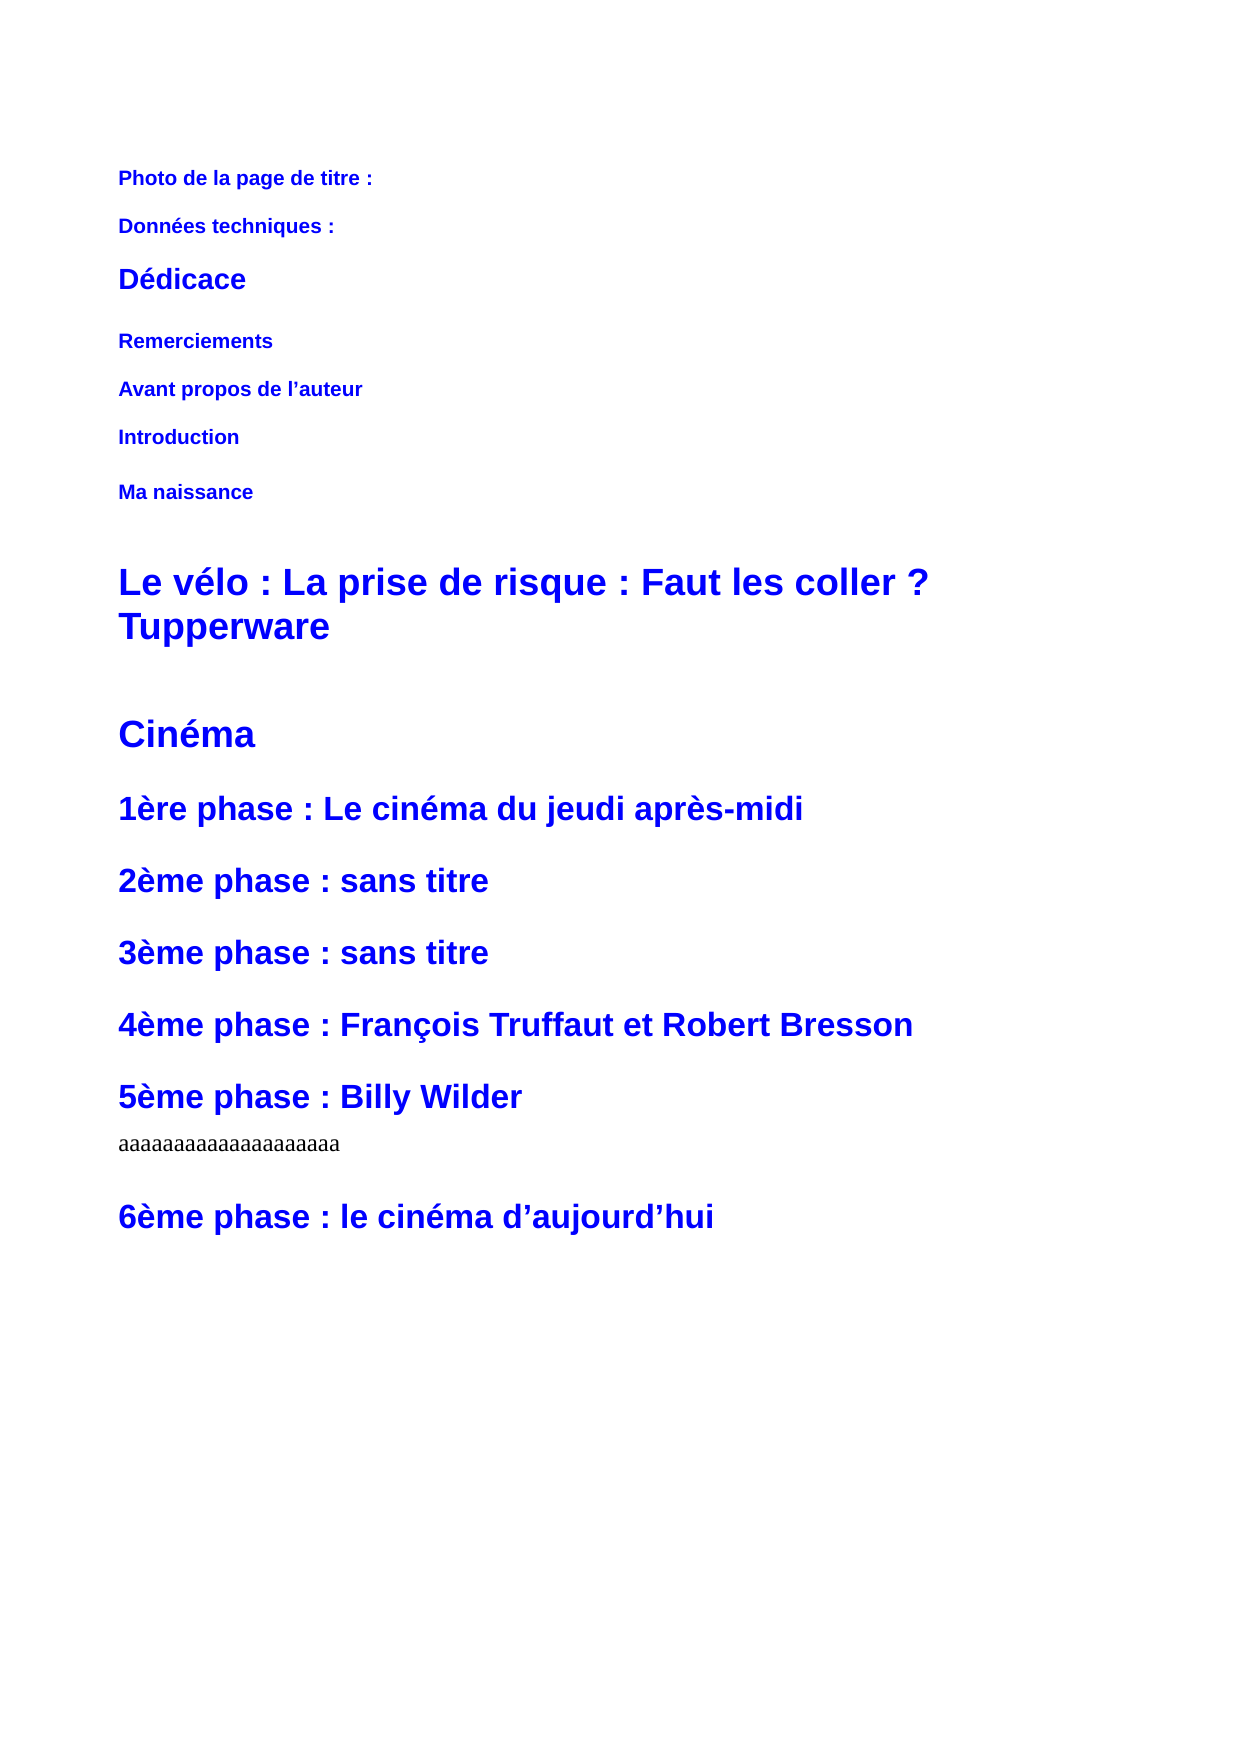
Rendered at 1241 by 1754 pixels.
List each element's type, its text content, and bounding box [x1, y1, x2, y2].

subtitle 1ère phase : Le cinéma du jeudi après-midi [118, 789, 1122, 828]
subtitle 5ème phase : Billy Wilder [118, 1077, 1122, 1116]
text Photo de la page de titre : [118, 166, 1122, 190]
text Données techniques : [118, 214, 1122, 238]
text aaaaaaaaaaaaaaaaaaaa [118, 1128, 1122, 1157]
text Introduction [118, 425, 1122, 449]
subtitle 3ème phase : sans titre [118, 933, 1122, 972]
text Remerciements [118, 329, 1122, 353]
subtitle Cinéma [118, 712, 1122, 756]
subtitle Le vélo : La prise de risque : Faut les coller ? Tupperware [118, 560, 1122, 647]
subtitle 4ème phase : François Truffaut et Robert Bresson [118, 1005, 1122, 1044]
subtitle 6ème phase : le cinéma d’aujourd’hui [118, 1197, 1122, 1235]
text Dédicace [118, 262, 1122, 295]
text Ma naissance [118, 480, 1122, 504]
text Avant propos de l’auteur [118, 377, 1122, 401]
subtitle 2ème phase : sans titre [118, 861, 1122, 900]
